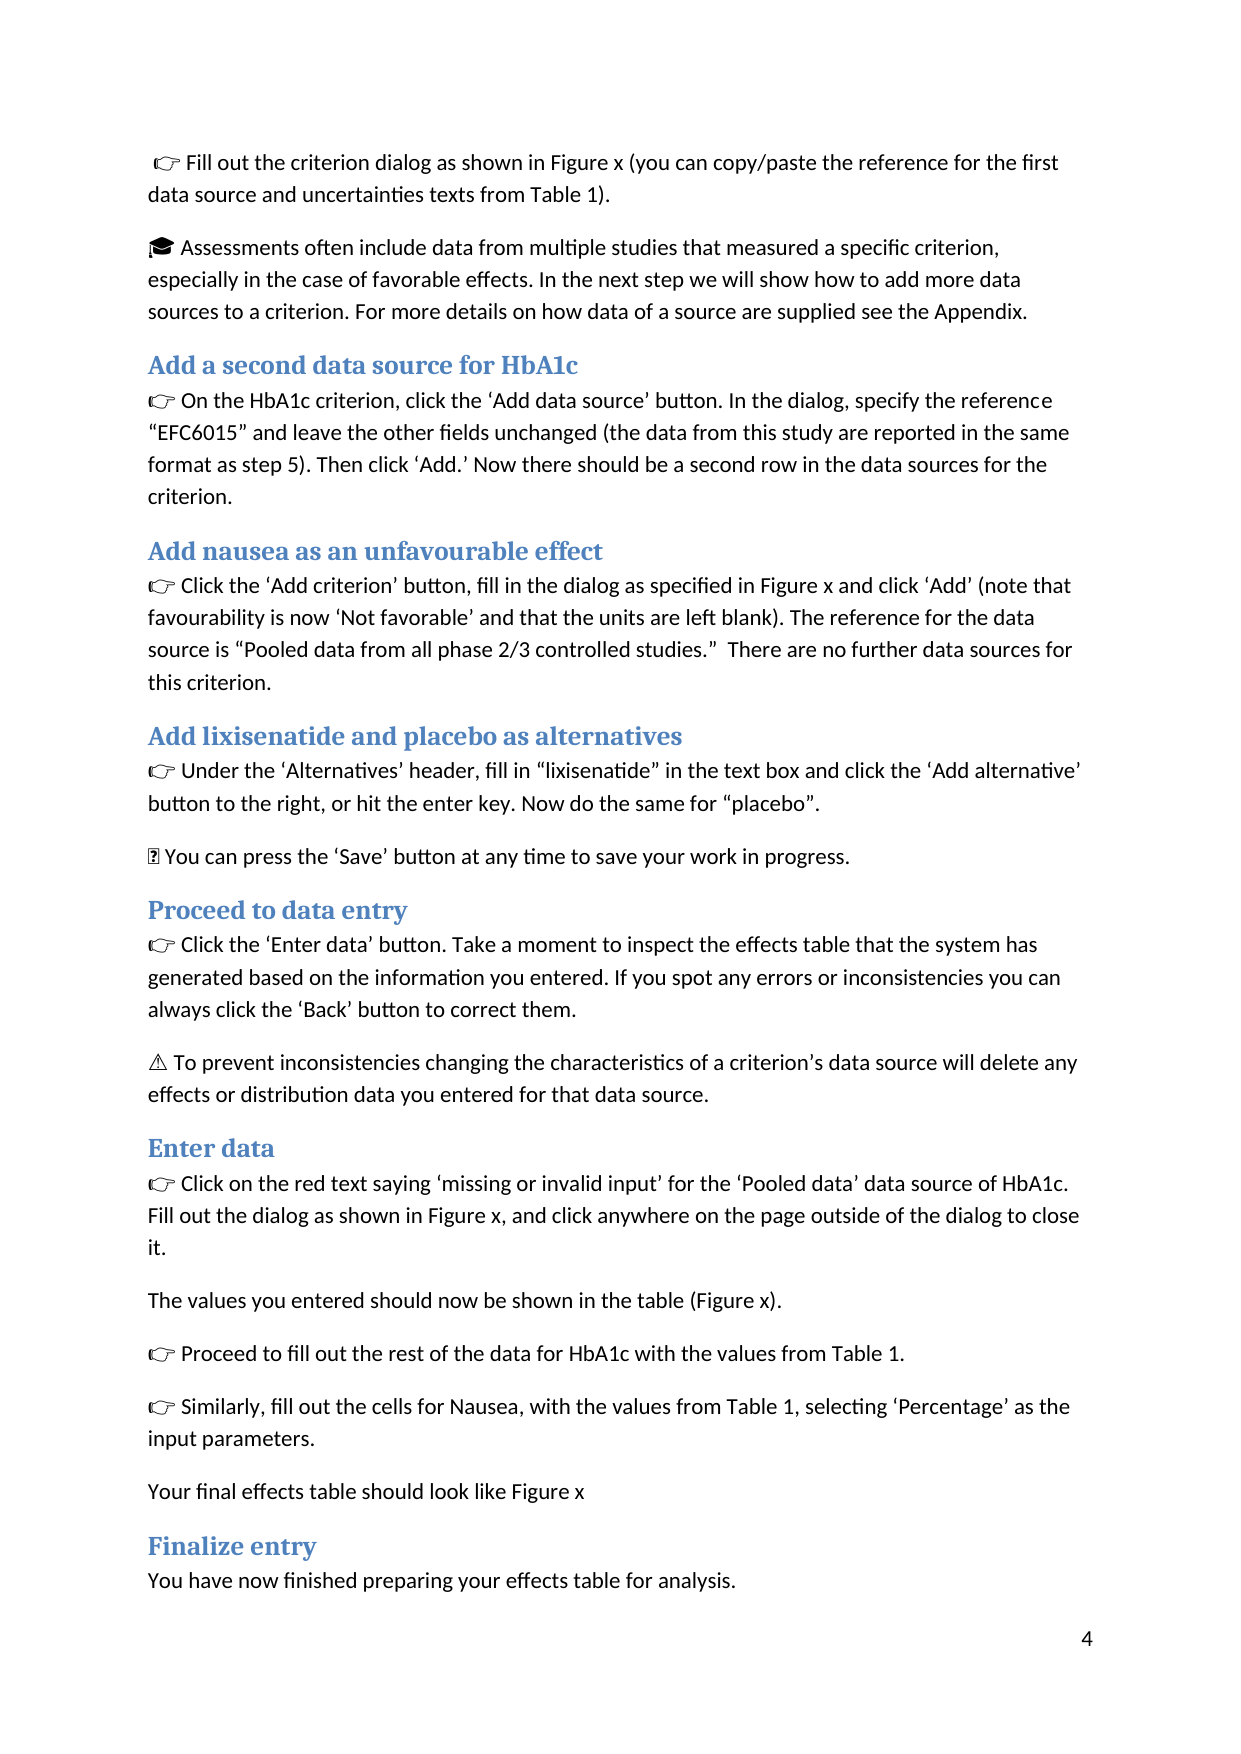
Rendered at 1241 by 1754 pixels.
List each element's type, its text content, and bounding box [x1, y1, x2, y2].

text 👉 Under the ‘Alternatives’ header, fill in “lixisenatide” in the text box and click the ‘Add alternative’ button to the right, or hit the enter key. Now do the same for “placebo”. [148, 757, 1093, 817]
text The values you entered should now be shown in the table (Figure x). [148, 1286, 1093, 1314]
text 👉 Fill out the criterion dialog as shown in Figure x (you can copy/paste the reference for the first data source and uncertainties texts from Table 1). [148, 148, 1093, 208]
text 👉 On the HbA1c criterion, click the ‘Add data source’ button. In the dialog, specify the reference “EFC6015” and leave the other fields unchanged (the data from this study are reported in the same format as step 5). Then click ‘Add.’ Now there should be a second row in the data sources for the criterion. [148, 386, 1093, 511]
text You have now finished preparing your effects table for analysis. [148, 1566, 1093, 1594]
subtitle Finalize entry [148, 1531, 1093, 1562]
text 👉 Click the ‘Enter data’ button. Take a moment to inspect the effects table that the system has generated based on the information you entered. If you spot any errors or inconsistencies you can always click the ‘Back’ button to correct them. [148, 931, 1093, 1023]
text 👉 Click the ‘Add criterion’ button, fill in the dialog as specified in Figure x and click ‘Add’ (note that favourability is now ‘Not favorable’ and that the units are left blank). The reference for the data source is “Pooled data from all phase 2/3 controlled studies.” There are no further data sources for this criterion. [148, 571, 1093, 696]
subtitle Enter data [148, 1133, 1093, 1164]
text 👉 Similarly, fill out the cells for Nausea, with the values from Table 1, selecting ‘Percentage’ as the input parameters. [148, 1392, 1093, 1452]
subtitle Add a second data source for HbA1c [148, 350, 1093, 381]
text 👉 Proceed to fill out the rest of the data for HbA1c with the values from Table 1. [148, 1339, 1093, 1367]
text 👉 Click on the red text saying ‘missing or invalid input’ for the ‘Pooled data’ data source of HbA1c. Fill out the dialog as shown in Figure x, and click anywhere on the page outside of the dialog to close it. [148, 1169, 1093, 1261]
subtitle Proceed to data entry [148, 895, 1093, 926]
subtitle Add lixisenatide and placebo as alternatives [148, 721, 1093, 752]
text Your final effects table should look like Figure x [148, 1477, 1093, 1506]
text 🎓 Assessments often include data from multiple studies that measured a specific criterion, especially in the case of favorable effects. In the next step we will show how to add more data sources to a criterion. For more details on how data of a source are supplied see the Appendix. [148, 233, 1093, 325]
text ⚠️ To prevent inconsistencies changing the characteristics of a criterion’s data source will delete any effects or distribution data you entered for that data source. [148, 1048, 1093, 1108]
text 💡 You can press the ‘Save’ button at any time to save your work in progress. [148, 842, 1093, 870]
subtitle Add nausea as an unfavourable effect [148, 536, 1093, 567]
